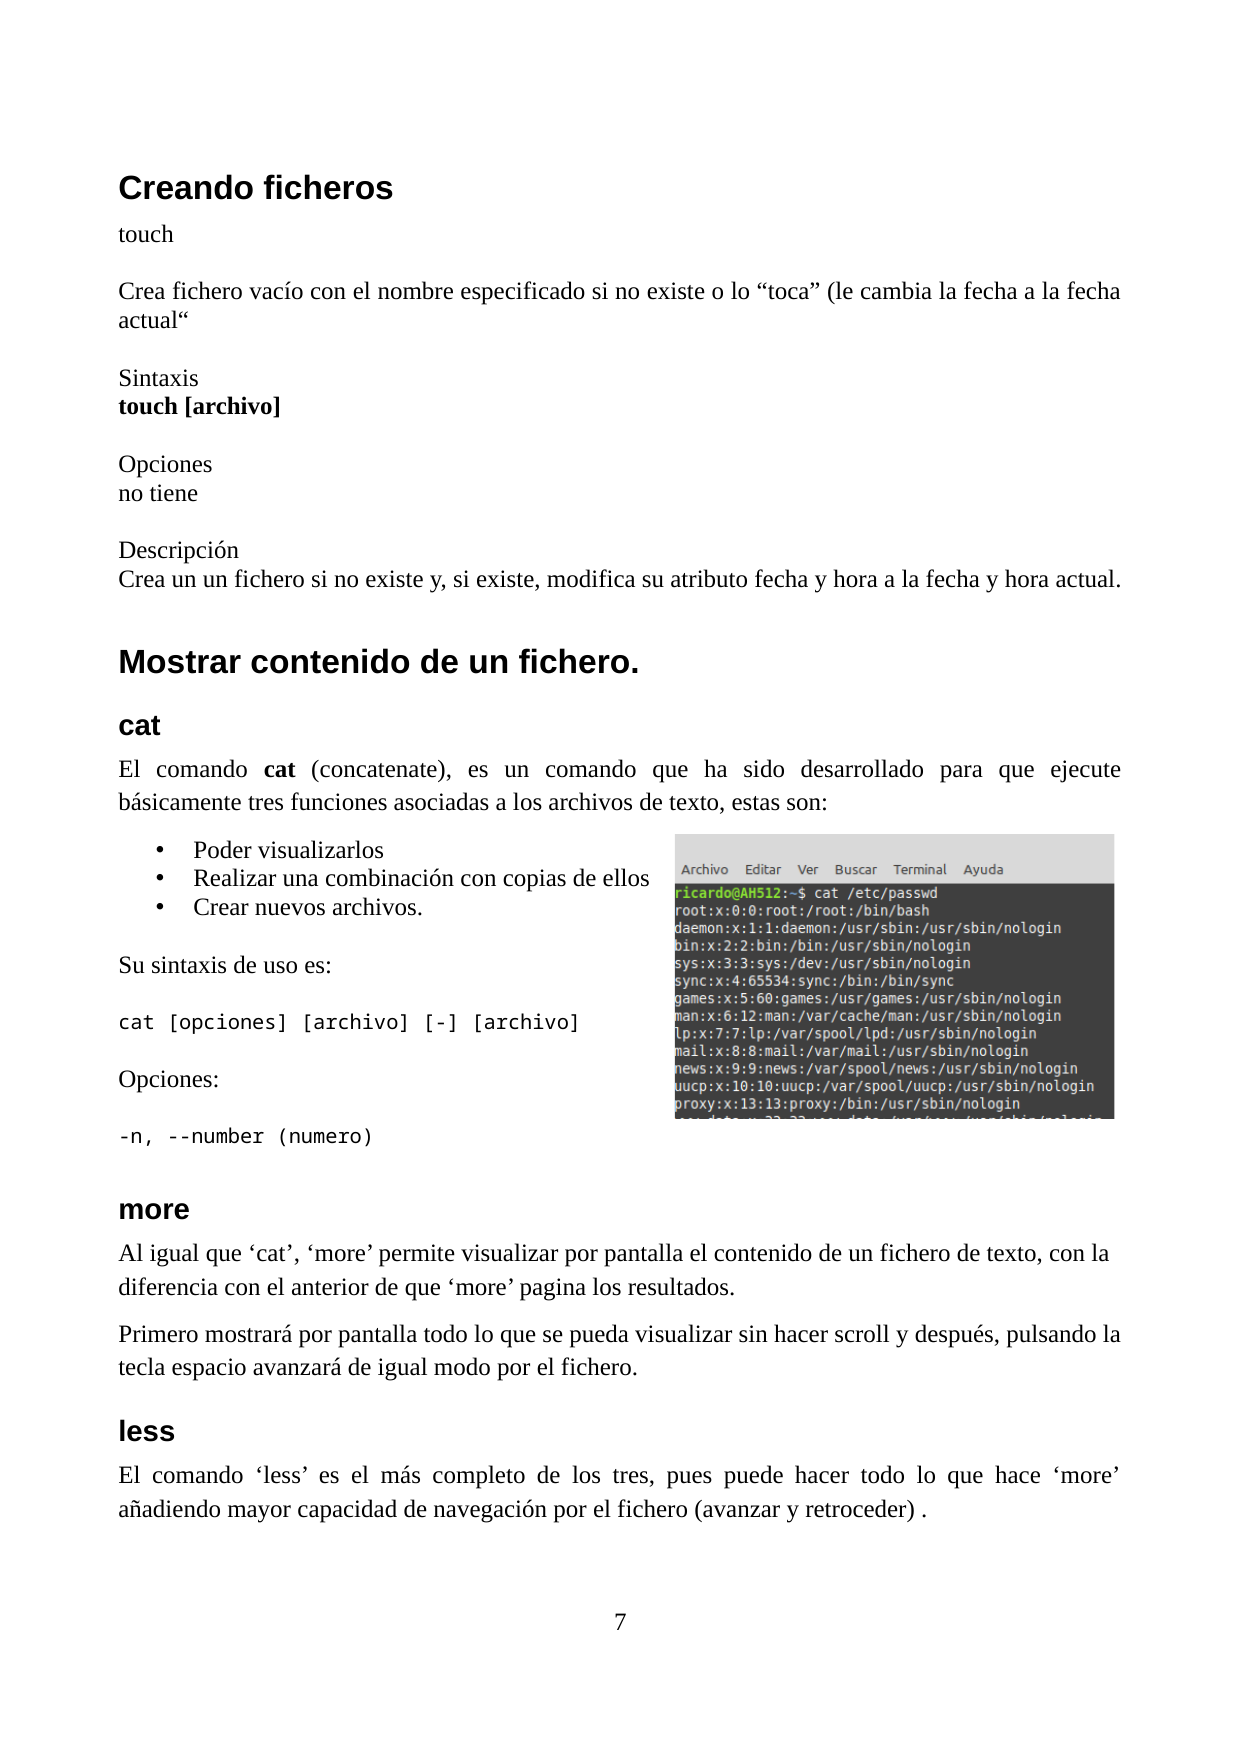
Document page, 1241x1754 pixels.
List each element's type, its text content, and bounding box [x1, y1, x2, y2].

subtitle cat [118, 708, 1122, 742]
text touch [118, 219, 1122, 248]
text [1115, 1064, 1122, 1092]
picture [674, 834, 1115, 1119]
subtitle Mostrar contenido de un fichero. [118, 642, 1122, 681]
list Poder visualizarlos [156, 835, 674, 863]
text Opciones [118, 449, 1122, 478]
text -n, --number (numero) [118, 1121, 1122, 1149]
text Crea un un fichero si no existe y, si existe, modifica su atributo fecha y hora a la fecha y hora actual. [118, 564, 1122, 593]
subtitle more [118, 1192, 1122, 1226]
text touch [archivo] [118, 391, 1122, 420]
text Opciones: [118, 1064, 674, 1092]
text Sintaxis [118, 363, 1122, 391]
list Realizar una combinación con copias de ellos [156, 863, 674, 892]
text El comando cat (concatenate), es un comando que ha sido desarrollado para que ejecute básicamente tres funciones asociadas a los archivos de texto, estas son: [118, 754, 1122, 816]
text Descripción [118, 535, 1122, 564]
text no tiene [118, 478, 1122, 506]
text Su sintaxis de uso es: [118, 950, 674, 978]
text Primero mostrará por pantalla todo lo que se pueda visualizar sin hacer scroll y después, pulsando la tecla espacio avanzará de igual modo por el fichero. [118, 1319, 1122, 1381]
text Crea fichero vacío con el nombre especificado si no existe o lo “toca” (le cambia la fecha a la fecha actual“ [118, 276, 1122, 334]
text cat [opciones] [archivo] [-] [archivo] [118, 1007, 674, 1035]
text El comando ‘less’ es el más completo de los tres, pues puede hacer todo lo que hace ‘more’ añadiendo mayor capacidad de navegación por el fichero (avanzar y retroceder) . [118, 1461, 1122, 1522]
text Al igual que ‘cat’, ‘more’ permite visualizar por pantalla el contenido de un fichero de texto, con la diferencia con el anterior de que ‘more’ pagina los resultados. [118, 1238, 1122, 1300]
subtitle Creando ficheros [118, 168, 1122, 206]
list Crear nuevos archivos. [156, 892, 674, 921]
subtitle less [118, 1414, 1122, 1448]
